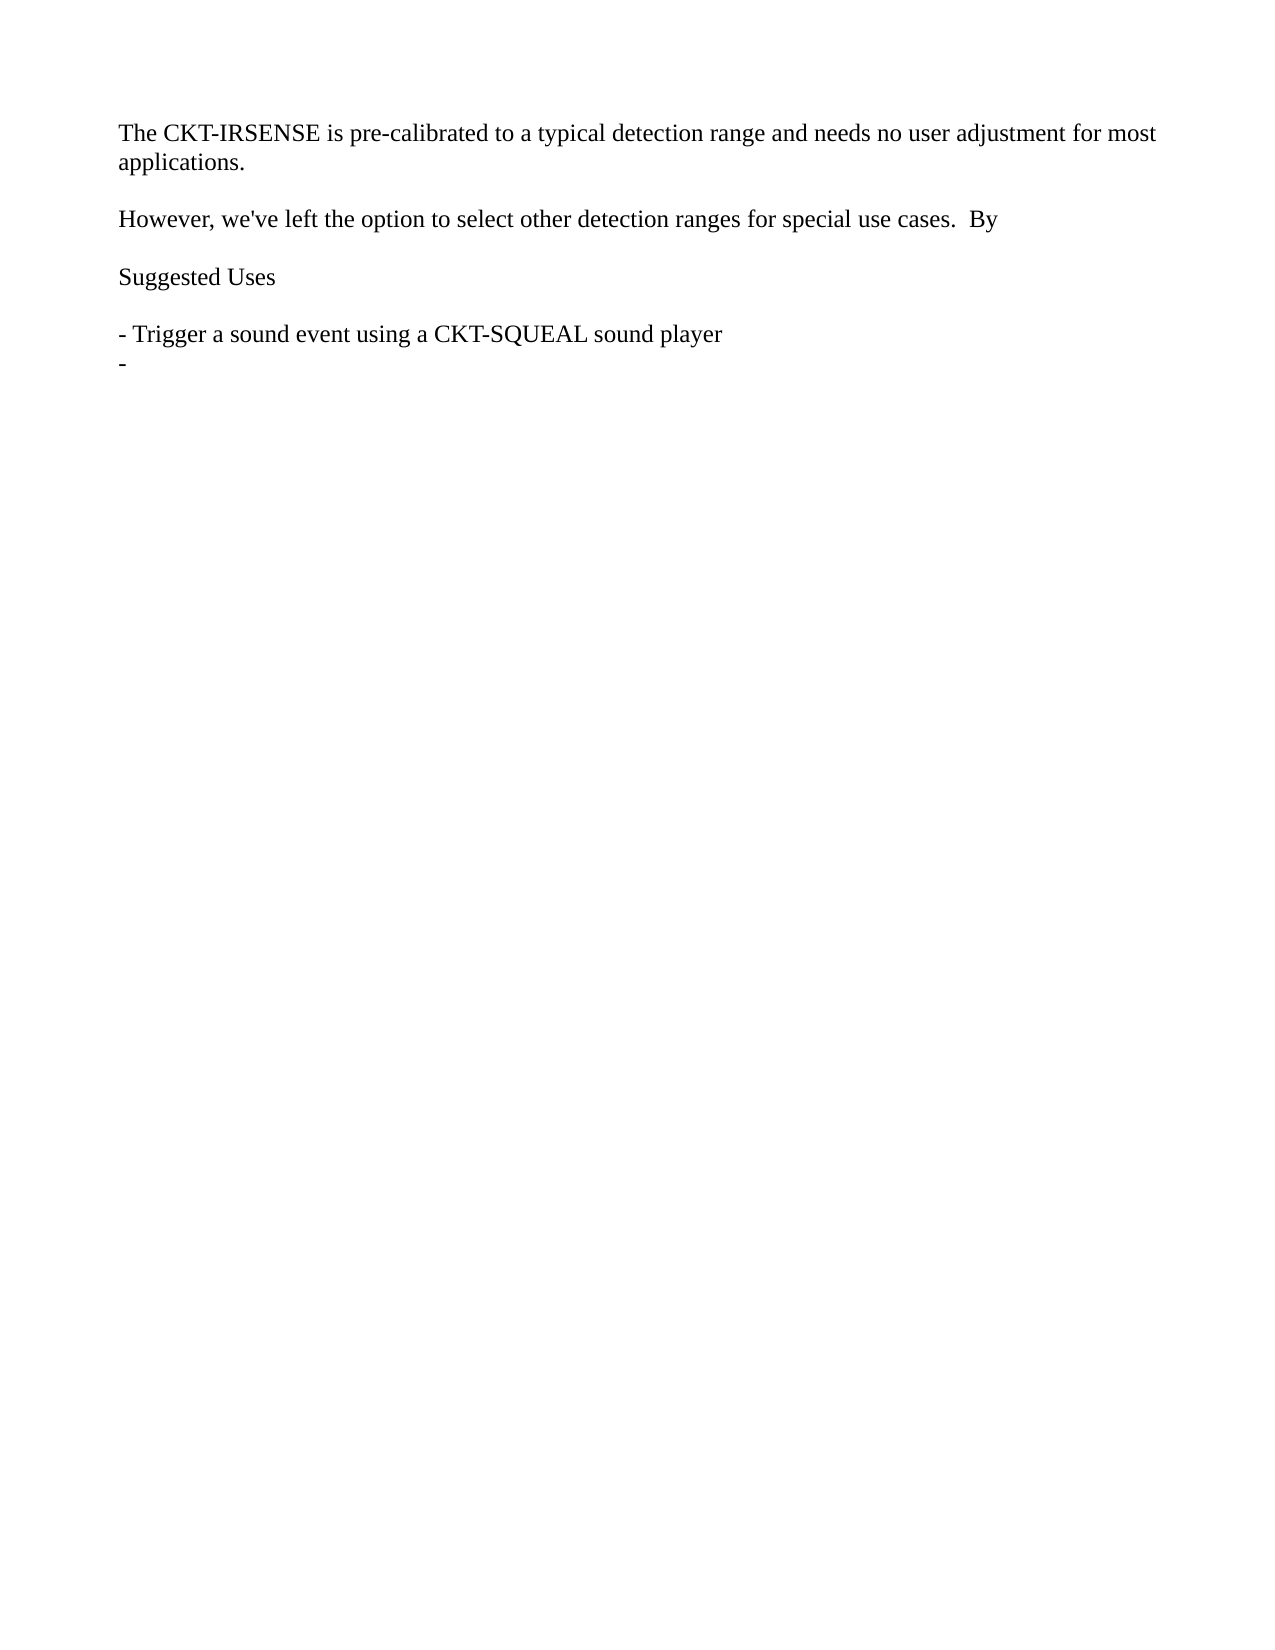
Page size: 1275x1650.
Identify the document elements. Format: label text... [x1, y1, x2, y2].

text - Trigger a sound event using a CKT-SQUEAL sound player [118, 319, 1157, 348]
text However, we've left the option to select other detection ranges for special use cases. By [118, 204, 1157, 233]
text - [118, 348, 1157, 377]
text Suggested Uses [118, 262, 1157, 291]
text The CKT-IRSENSE is pre-calibrated to a typical detection range and needs no user adjustment for most applications. [118, 118, 1157, 176]
